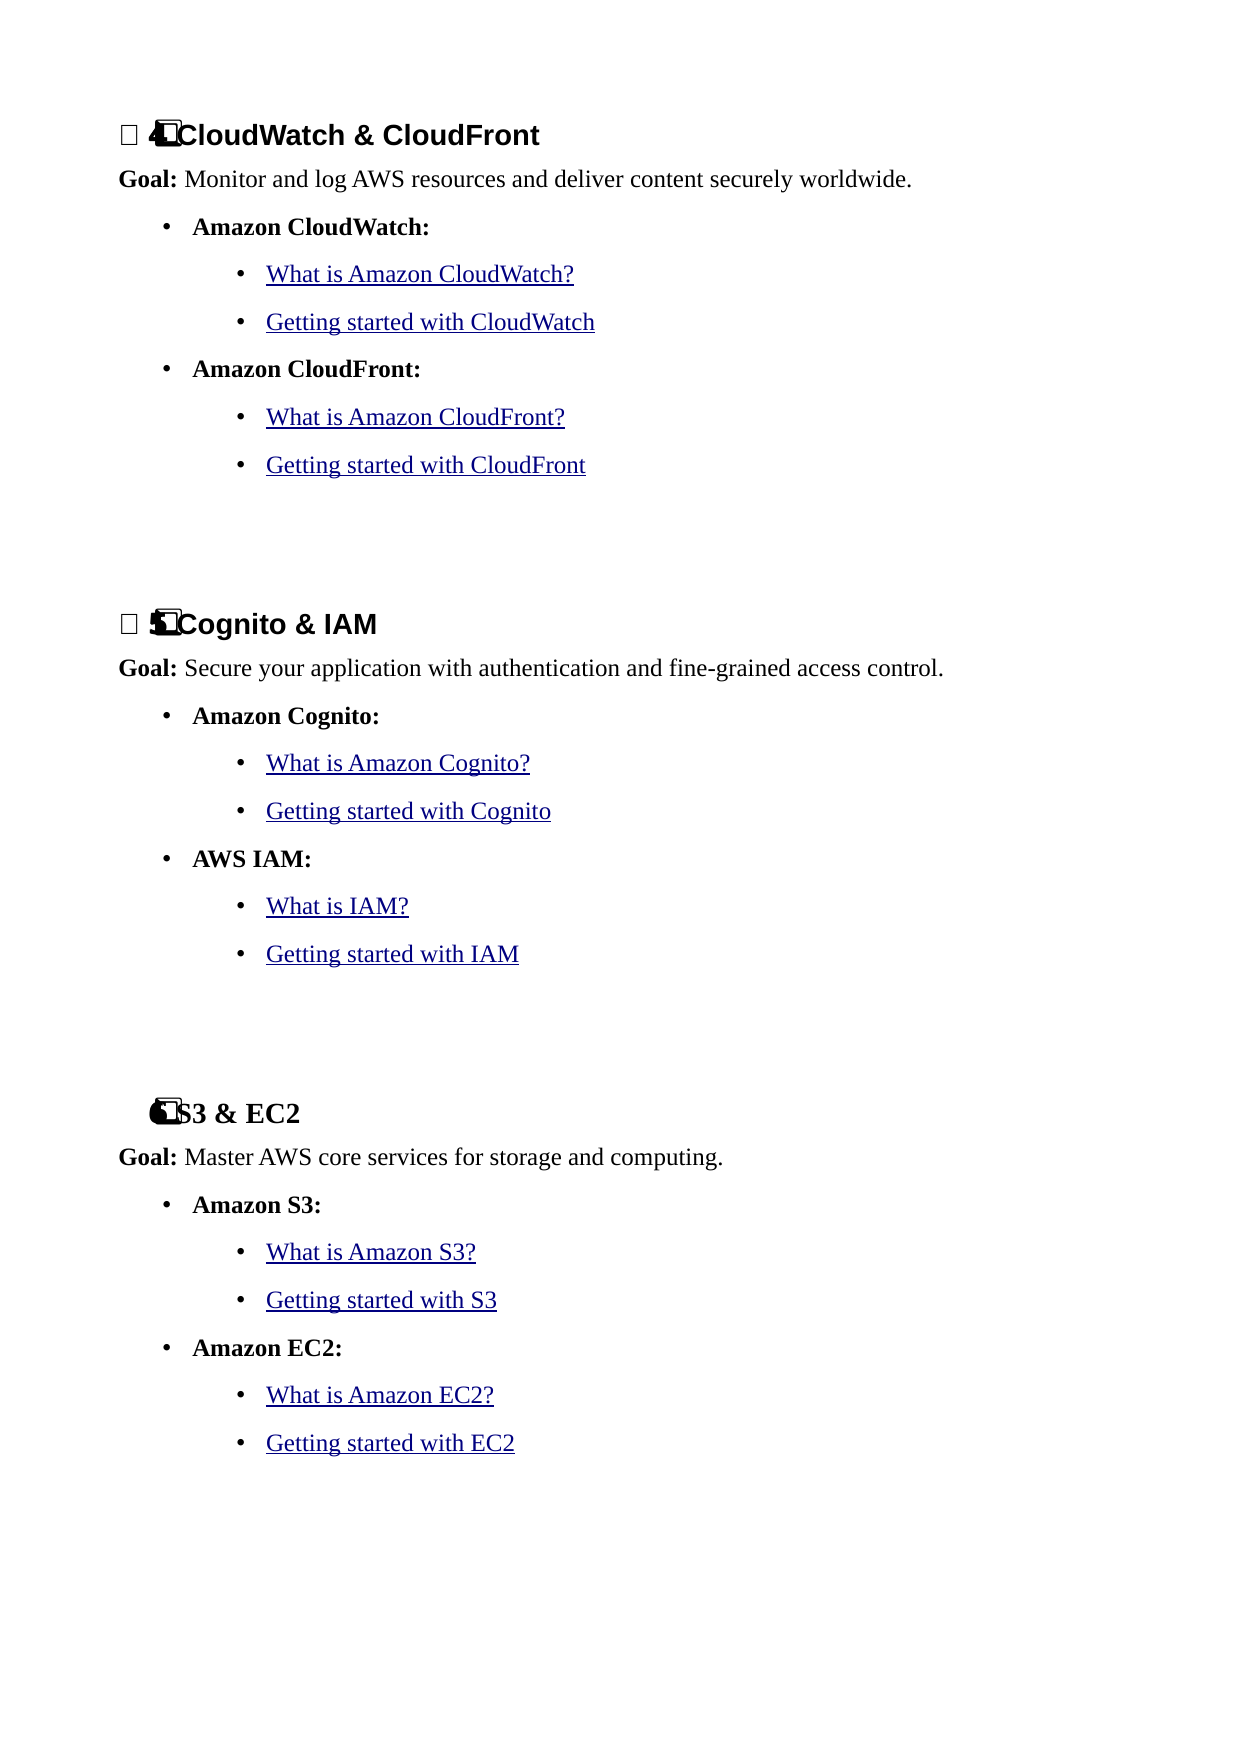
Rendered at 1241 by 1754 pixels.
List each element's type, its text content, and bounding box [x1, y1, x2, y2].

list What is Amazon S3? [236, 1237, 1122, 1266]
text Goal: Monitor and log AWS resources and deliver content securely worldwide. [118, 164, 1122, 193]
subtitle ✅ 6️⃣ S3 & EC2 [118, 1096, 1122, 1130]
list Amazon EC2: [162, 1333, 1122, 1361]
list Getting started with S3 [236, 1285, 1122, 1314]
list What is Amazon CloudFront? [236, 402, 1122, 431]
text Goal: Master AWS core services for storage and computing. [118, 1142, 1122, 1171]
list Amazon S3: [162, 1190, 1122, 1219]
list What is Amazon Cognito? [236, 748, 1122, 777]
list Getting started with EC2 [236, 1428, 1122, 1457]
list Getting started with CloudFront [236, 450, 1122, 478]
list What is Amazon EC2? [236, 1380, 1122, 1409]
list Getting started with IAM [236, 939, 1122, 968]
list Amazon Cognito: [162, 701, 1122, 729]
list What is Amazon CloudWatch? [236, 259, 1122, 288]
list Getting started with Cognito [236, 796, 1122, 825]
list Getting started with CloudWatch [236, 307, 1122, 336]
text Goal: Secure your application with authentication and fine-grained access control. [118, 653, 1122, 682]
subtitle ✅ 5️⃣ Cognito & IAM [118, 607, 1122, 641]
list Amazon CloudWatch: [162, 212, 1122, 241]
subtitle ✅ 4️⃣ CloudWatch & CloudFront [118, 118, 1122, 152]
list AWS IAM: [162, 844, 1122, 872]
list Amazon CloudFront: [162, 354, 1122, 383]
list What is IAM? [236, 891, 1122, 920]
